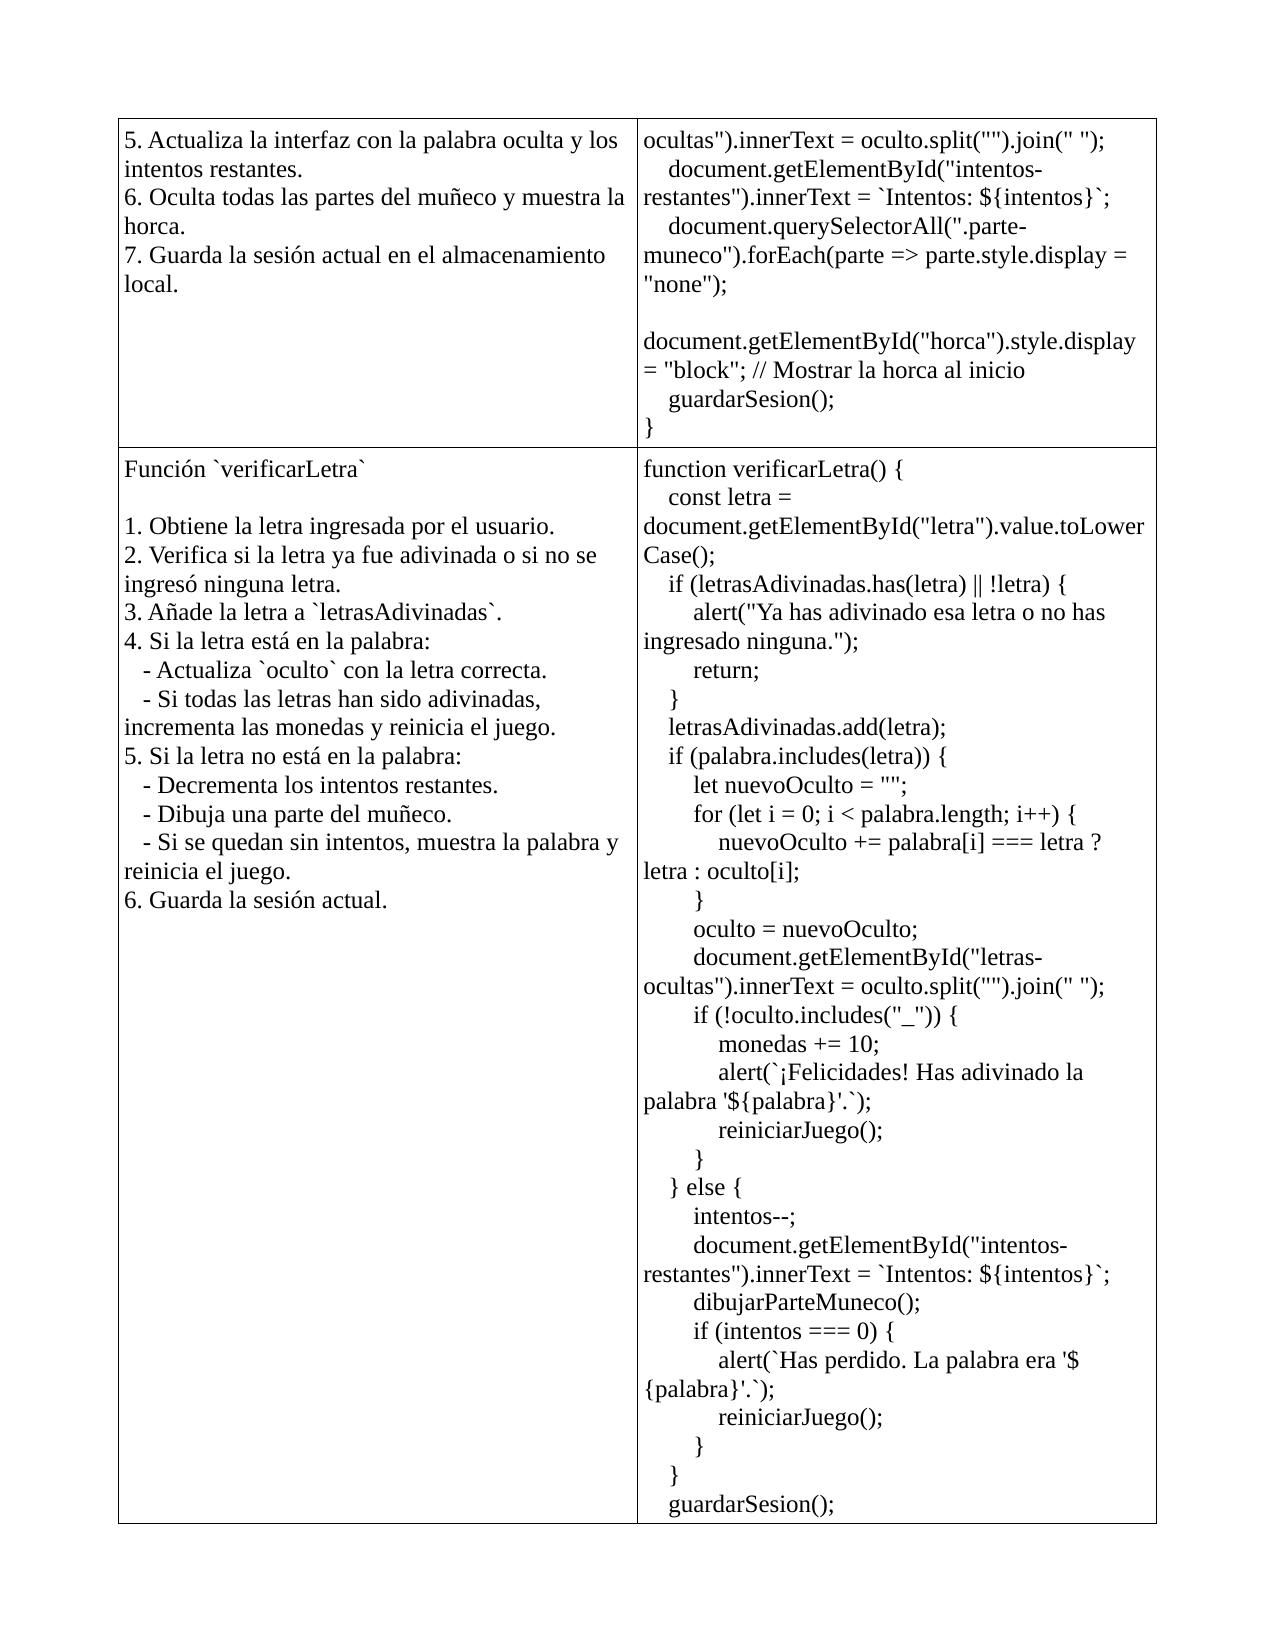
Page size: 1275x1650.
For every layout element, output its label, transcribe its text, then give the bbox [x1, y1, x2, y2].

table_cell 5. Actualiza la interfaz con la palabra oculta y los intentos restantes. 6. Oculta todas las partes del muñeco y muestra la horca. 7. Guarda la sesión actual en el almacenamiento local. [119, 119, 637, 447]
table_cell ocultas").innerText = oculto.split("").join(" "); document.getElementById("intentos-restantes").innerText = `Intentos: ${intentos}`; document.querySelectorAll(".parte-muneco").forEach(parte => parte.style.display = "none"); document.getElementById("horca").style.display = "block"; // Mostrar la horca al inicio guardarSesion(); } [638, 119, 1156, 447]
table_cell function verificarLetra() { const letra = document.getElementById("letra").value.toLowerCase(); if (letrasAdivinadas.has(letra) || !letra) { alert("Ya has adivinado esa letra o no has ingresado ninguna."); return; } letrasAdivinadas.add(letra); if (palabra.includes(letra)) { let nuevoOculto = ""; for (let i = 0; i < palabra.length; i++) { nuevoOculto += palabra[i] === letra ? letra : oculto[i]; } oculto = nuevoOculto; document.getElementById("letras-ocultas").innerText = oculto.split("").join(" "); if (!oculto.includes("_")) { monedas += 10; alert(`¡Felicidades! Has adivinado la palabra '${palabra}'.`); reiniciarJuego(); } } else { intentos--; document.getElementById("intentos-restantes").innerText = `Intentos: ${intentos}`; dibujarParteMuneco(); if (intentos === 0) { alert(`Has perdido. La palabra era '${palabra}'.`); reiniciarJuego(); } } guardarSesion(); [638, 448, 1156, 1523]
table_cell Función `verificarLetra` 1. Obtiene la letra ingresada por el usuario. 2. Verifica si la letra ya fue adivinada o si no se ingresó ninguna letra. 3. Añade la letra a `letrasAdivinadas`. 4. Si la letra está en la palabra: - Actualiza `oculto` con la letra correcta. - Si todas las letras han sido adivinadas, incrementa las monedas y reinicia el juego. 5. Si la letra no está en la palabra: - Decrementa los intentos restantes. - Dibuja una parte del muñeco. - Si se quedan sin intentos, muestra la palabra y reinicia el juego. 6. Guarda la sesión actual. [119, 448, 637, 1523]
